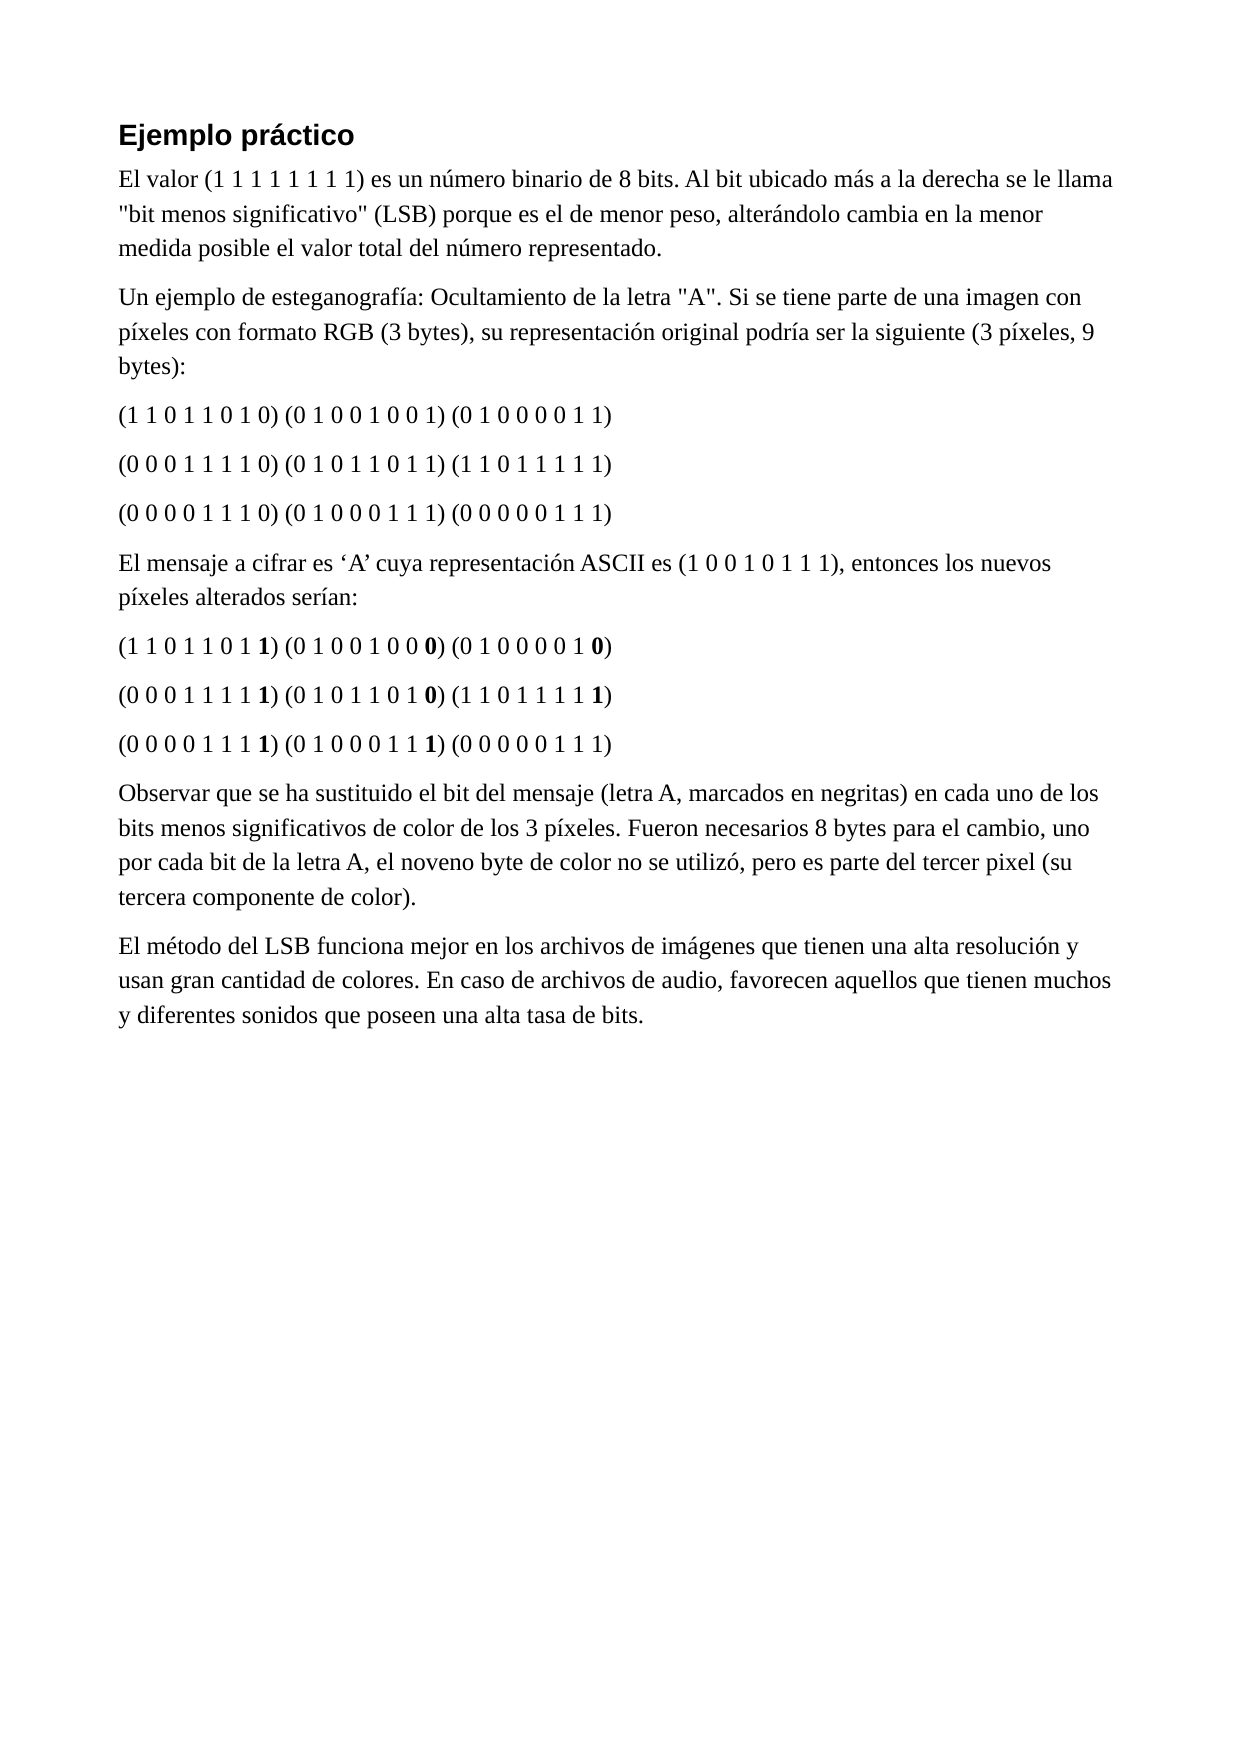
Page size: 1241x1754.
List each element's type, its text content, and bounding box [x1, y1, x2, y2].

text Un ejemplo de esteganografía: Ocultamiento de la letra "A". Si se tiene parte de una imagen con píxeles con formato RGB (3 bytes), su representación original podría ser la siguiente (3 píxeles, 9 bytes): [118, 282, 1122, 380]
text Observar que se ha sustituido el bit del mensaje (letra A, marcados en negritas) en cada uno de los bits menos significativos de color de los 3 píxeles. Fueron necesarios 8 bytes para el cambio, uno por cada bit de la letra A, el noveno byte de color no se utilizó, pero es parte del tercer pixel (su tercera componente de color). [118, 778, 1122, 911]
text (0 0 0 1 1 1 1 0) (0 1 0 1 1 0 1 1) (1 1 0 1 1 1 1 1) [118, 449, 1122, 478]
text El método del LSB funciona mejor en los archivos de imágenes que tienen una alta resolución y usan gran cantidad de colores. En caso de archivos de audio, favorecen aquellos que tienen muchos y diferentes sonidos que poseen una alta tasa de bits. [118, 931, 1122, 1028]
text (0 0 0 0 1 1 1 1) (0 1 0 0 0 1 1 1) (0 0 0 0 0 1 1 1) [118, 729, 1122, 758]
text (1 1 0 1 1 0 1 0) (0 1 0 0 1 0 0 1) (0 1 0 0 0 0 1 1) [118, 400, 1122, 429]
text (0 0 0 0 1 1 1 0) (0 1 0 0 0 1 1 1) (0 0 0 0 0 1 1 1) [118, 498, 1122, 527]
text (0 0 0 1 1 1 1 1) (0 1 0 1 1 0 1 0) (1 1 0 1 1 1 1 1) [118, 680, 1122, 709]
text El valor (1 1 1 1 1 1 1 1) es un número binario de 8 bits. Al bit ubicado más a la derecha se le llama "bit menos significativo" (LSB) porque es el de menor peso, alterándolo cambia en la menor medida posible el valor total del número representado. [118, 164, 1122, 262]
text (1 1 0 1 1 0 1 1) (0 1 0 0 1 0 0 0) (0 1 0 0 0 0 1 0) [118, 631, 1122, 660]
subtitle Ejemplo práctico [118, 118, 1122, 152]
text El mensaje a cifrar es ‘A’ cuya representación ASCII es (1 0 0 1 0 1 1 1), entonces los nuevos píxeles alterados serían: [118, 548, 1122, 611]
